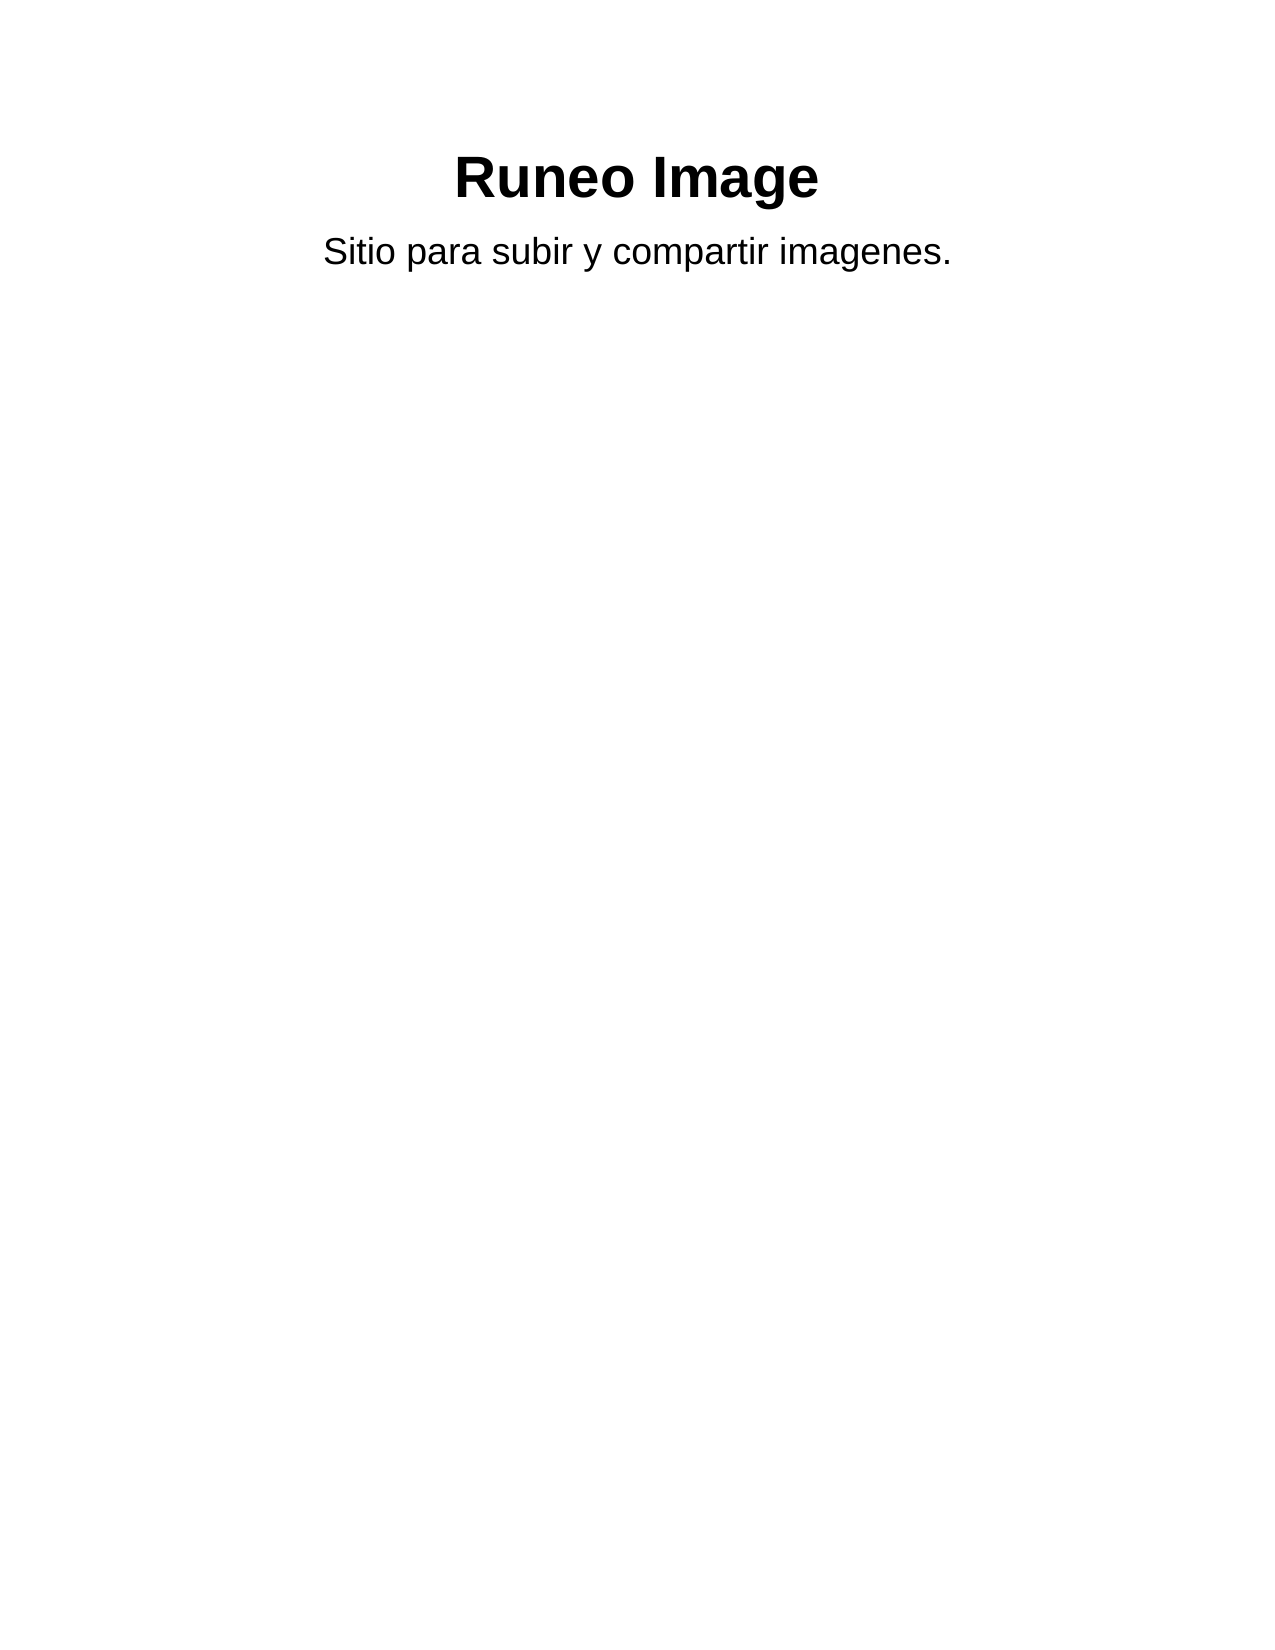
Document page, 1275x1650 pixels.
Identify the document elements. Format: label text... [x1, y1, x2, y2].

title Runeo Image [118, 143, 1157, 210]
subtitle Sitio para subir y compartir imagenes. [118, 229, 1157, 272]
